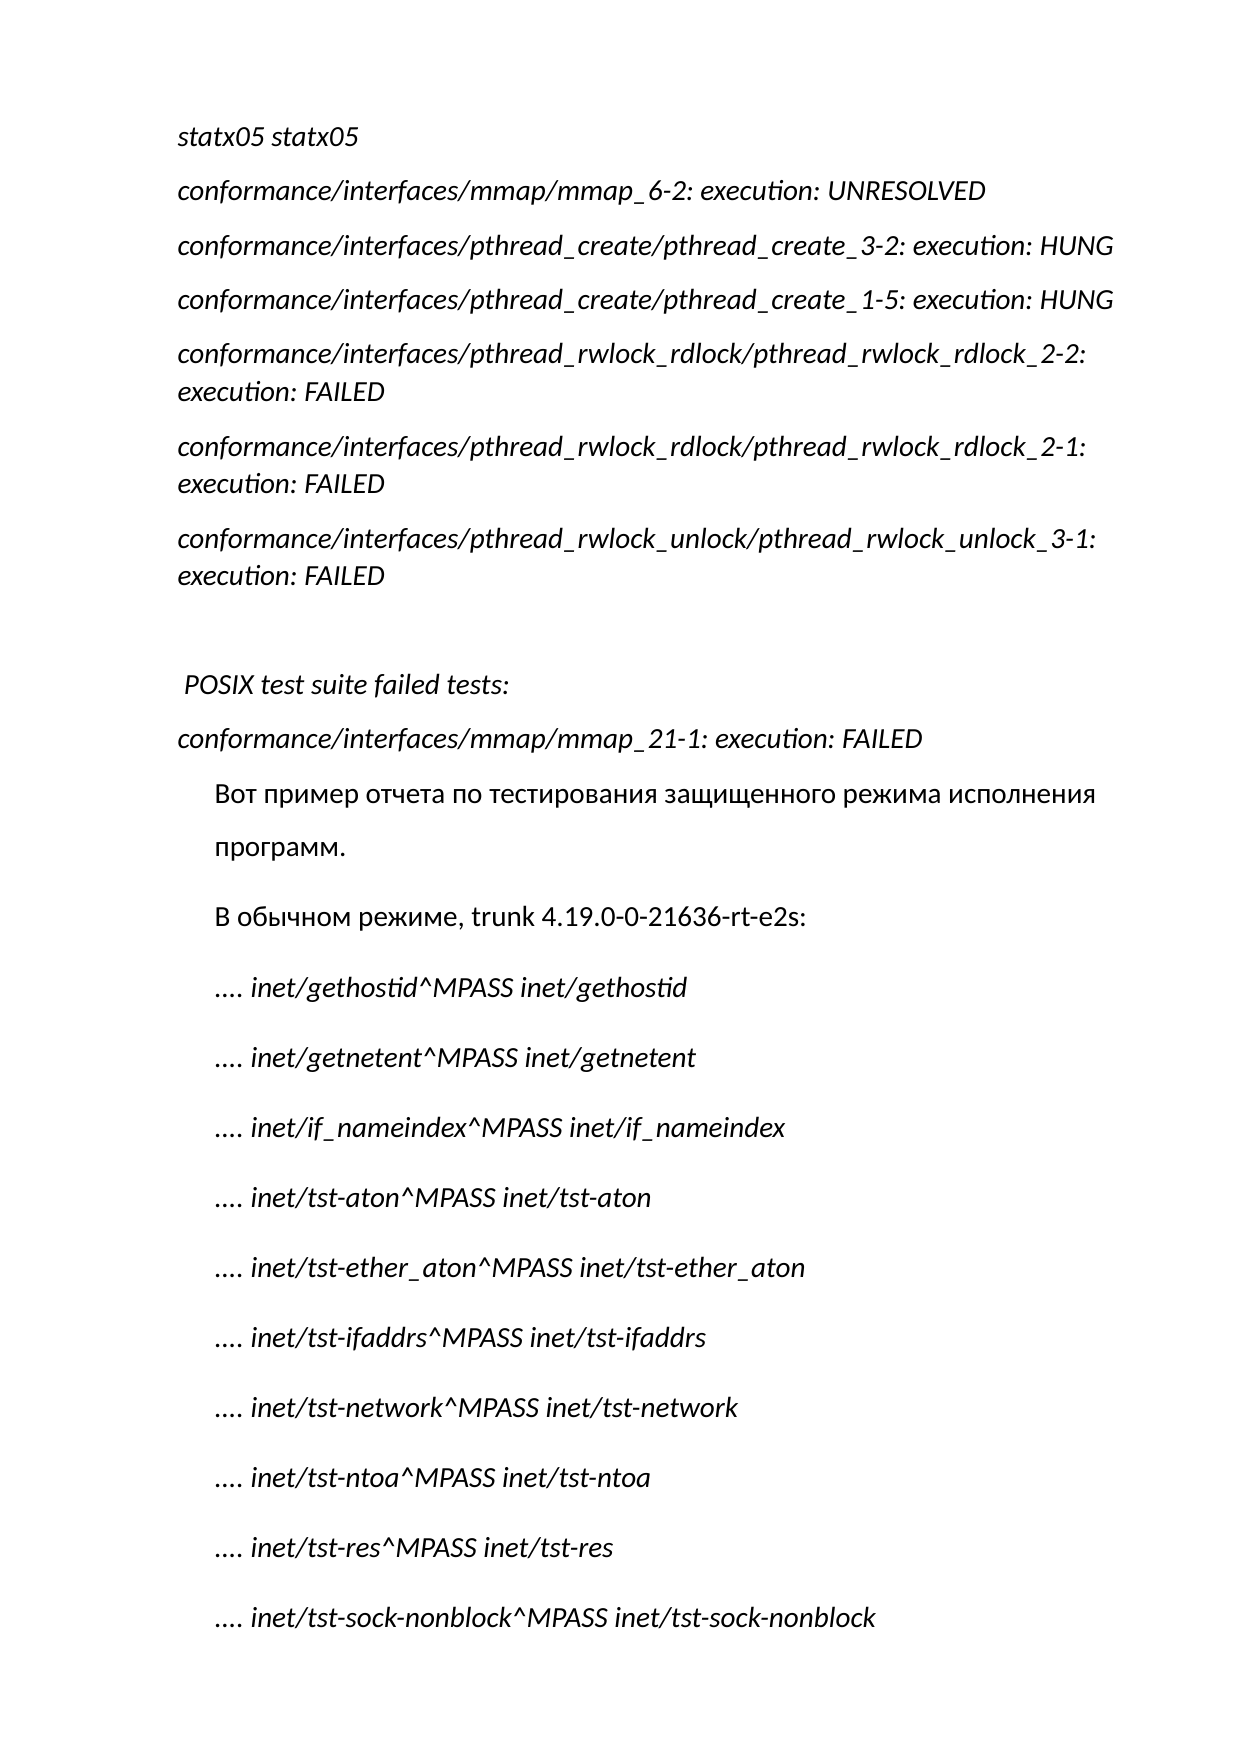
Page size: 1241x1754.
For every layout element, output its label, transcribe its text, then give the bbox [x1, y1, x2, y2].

text .... inet/tst-network^MPASS inet/tst-network [214, 1389, 1152, 1425]
text .... inet/tst-res^MPASS inet/tst-res [214, 1529, 1152, 1565]
text conformance/interfaces/mmap/mmap_6-2: execution: UNRESOLVED [177, 172, 1152, 208]
text Вот пример отчета по тестирования защищенного режима исполнения программ. [214, 775, 1152, 864]
text .... inet/tst-ifaddrs^MPASS inet/tst-ifaddrs [214, 1319, 1152, 1355]
text conformance/interfaces/pthread_create/pthread_create_3-2: execution: HUNG [177, 227, 1152, 262]
text .... inet/tst-aton^MPASS inet/tst-aton [214, 1179, 1152, 1214]
text statx05 statx05 [177, 118, 1152, 154]
text В обычном режиме, trunk 4.19.0-0-21636-rt-e2s: [214, 898, 1152, 934]
text conformance/interfaces/mmap/mmap_21-1: execution: FAILED [177, 721, 1152, 756]
text .... inet/tst-ether_aton^MPASS inet/tst-ether_aton [214, 1249, 1152, 1285]
text conformance/interfaces/pthread_create/pthread_create_1-5: execution: HUNG [177, 281, 1152, 317]
text .... inet/tst-ntoa^MPASS inet/tst-ntoa [214, 1459, 1152, 1495]
text conformance/interfaces/pthread_rwlock_unlock/pthread_rwlock_unlock_3-1: execution: FAILED [177, 520, 1152, 593]
text conformance/interfaces/pthread_rwlock_rdlock/pthread_rwlock_rdlock_2-2: execution: FAILED [177, 336, 1152, 409]
text .... inet/tst-sock-nonblock^MPASS inet/tst-sock-nonblock [214, 1599, 1152, 1635]
text POSIX test suite failed tests: [177, 666, 1152, 702]
text .... inet/getnetent^MPASS inet/getnetent [214, 1039, 1152, 1074]
text .... inet/gethostid^MPASS inet/gethostid [214, 969, 1152, 1004]
text conformance/interfaces/pthread_rwlock_rdlock/pthread_rwlock_rdlock_2-1: execution: FAILED [177, 428, 1152, 501]
text .... inet/if_nameindex^MPASS inet/if_nameindex [214, 1109, 1152, 1144]
